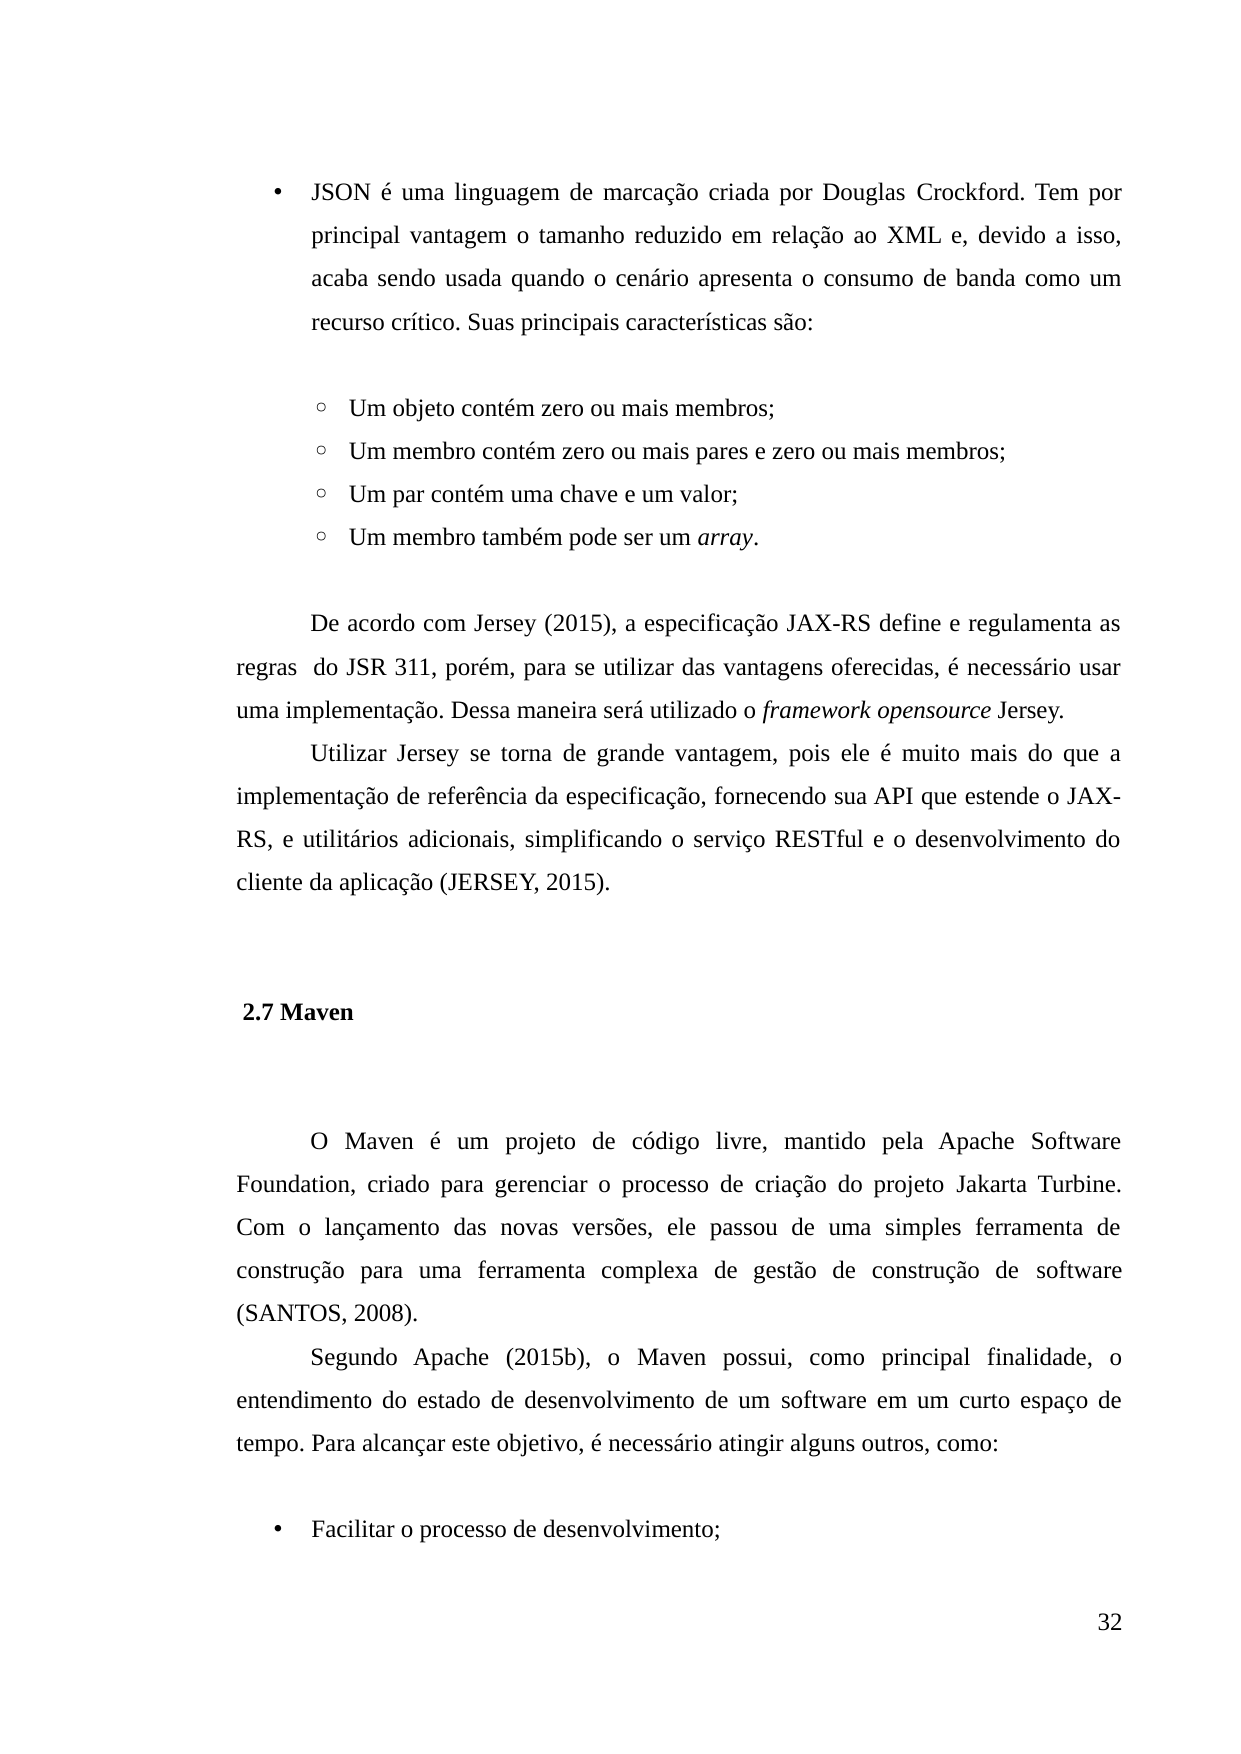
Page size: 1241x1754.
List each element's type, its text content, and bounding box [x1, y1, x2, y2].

list Um membro contém zero ou mais pares e zero ou mais membros; [311, 436, 1122, 465]
subtitle Maven [236, 997, 1122, 1025]
text O Maven é um projeto de código livre, mantido pela Apache Software Foundation, criado para gerenciar o processo de criação do projeto Jakarta Turbine. Com o lançamento das novas versões, ele passou de uma simples ferramenta de construção para uma ferramenta complexa de gestão de construção de software (SANTOS, 2008). [236, 1126, 1122, 1327]
list JSON é uma linguagem de marcação criada por Douglas Crockford. Tem por principal vantagem o tamanho reduzido em relação ao XML e, devido a isso, acaba sendo usada quando o cenário apresenta o consumo de banda como um recurso crítico. Suas principais características são: [274, 177, 1122, 335]
list Facilitar o processo de desenvolvimento; [274, 1514, 1122, 1543]
list Um objeto contém zero ou mais membros; [311, 393, 1122, 422]
list Um membro também pode ser um array. [311, 522, 1122, 551]
text De acordo com Jersey (2015), a especificação JAX-RS define e regulamenta as regras do JSR 311, porém, para se utilizar das vantagens oferecidas, é necessário usar uma implementação. Dessa maneira será utilizado o framework opensource Jersey. [236, 608, 1122, 723]
text Utilizar Jersey se torna de grande vantagem, pois ele é muito mais do que a implementação de referência da especificação, fornecendo sua API que estende o JAX-RS, e utilitários adicionais, simplificando o serviço RESTful e o desenvolvimento do cliente da aplicação (JERSEY, 2015). [236, 738, 1122, 896]
text Segundo Apache (2015b), o Maven possui, como principal finalidade, o entendimento do estado de desenvolvimento de um software em um curto espaço de tempo. Para alcançar este objetivo, é necessário atingir alguns outros, como: [236, 1342, 1122, 1457]
list Um par contém uma chave e um valor; [311, 479, 1122, 508]
